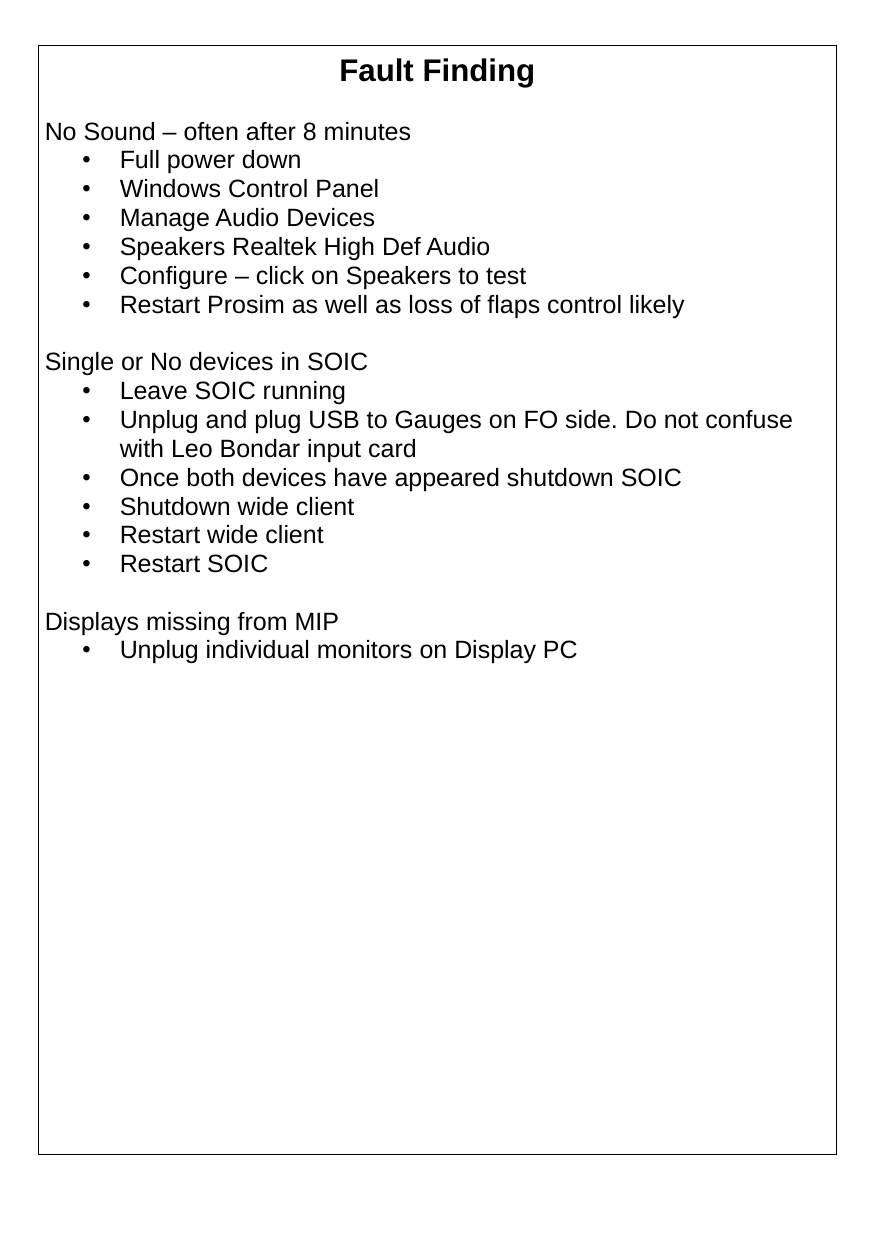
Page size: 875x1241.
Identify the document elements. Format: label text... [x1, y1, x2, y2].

list Windows Control Panel [82, 174, 830, 203]
list Once both devices have appeared shutdown SOIC [82, 463, 830, 491]
list Restart SOIC [82, 549, 830, 578]
list Unplug and plug USB to Gauges on FO side. Do not confuse with Leo Bondar input card [82, 405, 830, 463]
list Shutdown wide client [82, 491, 830, 520]
list Leave SOIC running [82, 376, 830, 405]
list Restart wide client [82, 520, 830, 549]
text Displays missing from MIP [44, 607, 830, 636]
list Full power down [82, 146, 830, 174]
text Single or No devices in SOIC [44, 347, 830, 376]
list Speakers Realtek High Def Audio [82, 232, 830, 261]
list Configure – click on Speakers to test [82, 261, 830, 290]
list Unplug individual monitors on Display PC [82, 636, 830, 664]
list Manage Audio Devices [82, 203, 830, 232]
list Restart Prosim as well as loss of flaps control likely [82, 290, 830, 319]
text No Sound – often after 8 minutes [44, 117, 830, 146]
text Fault Finding [44, 52, 830, 88]
